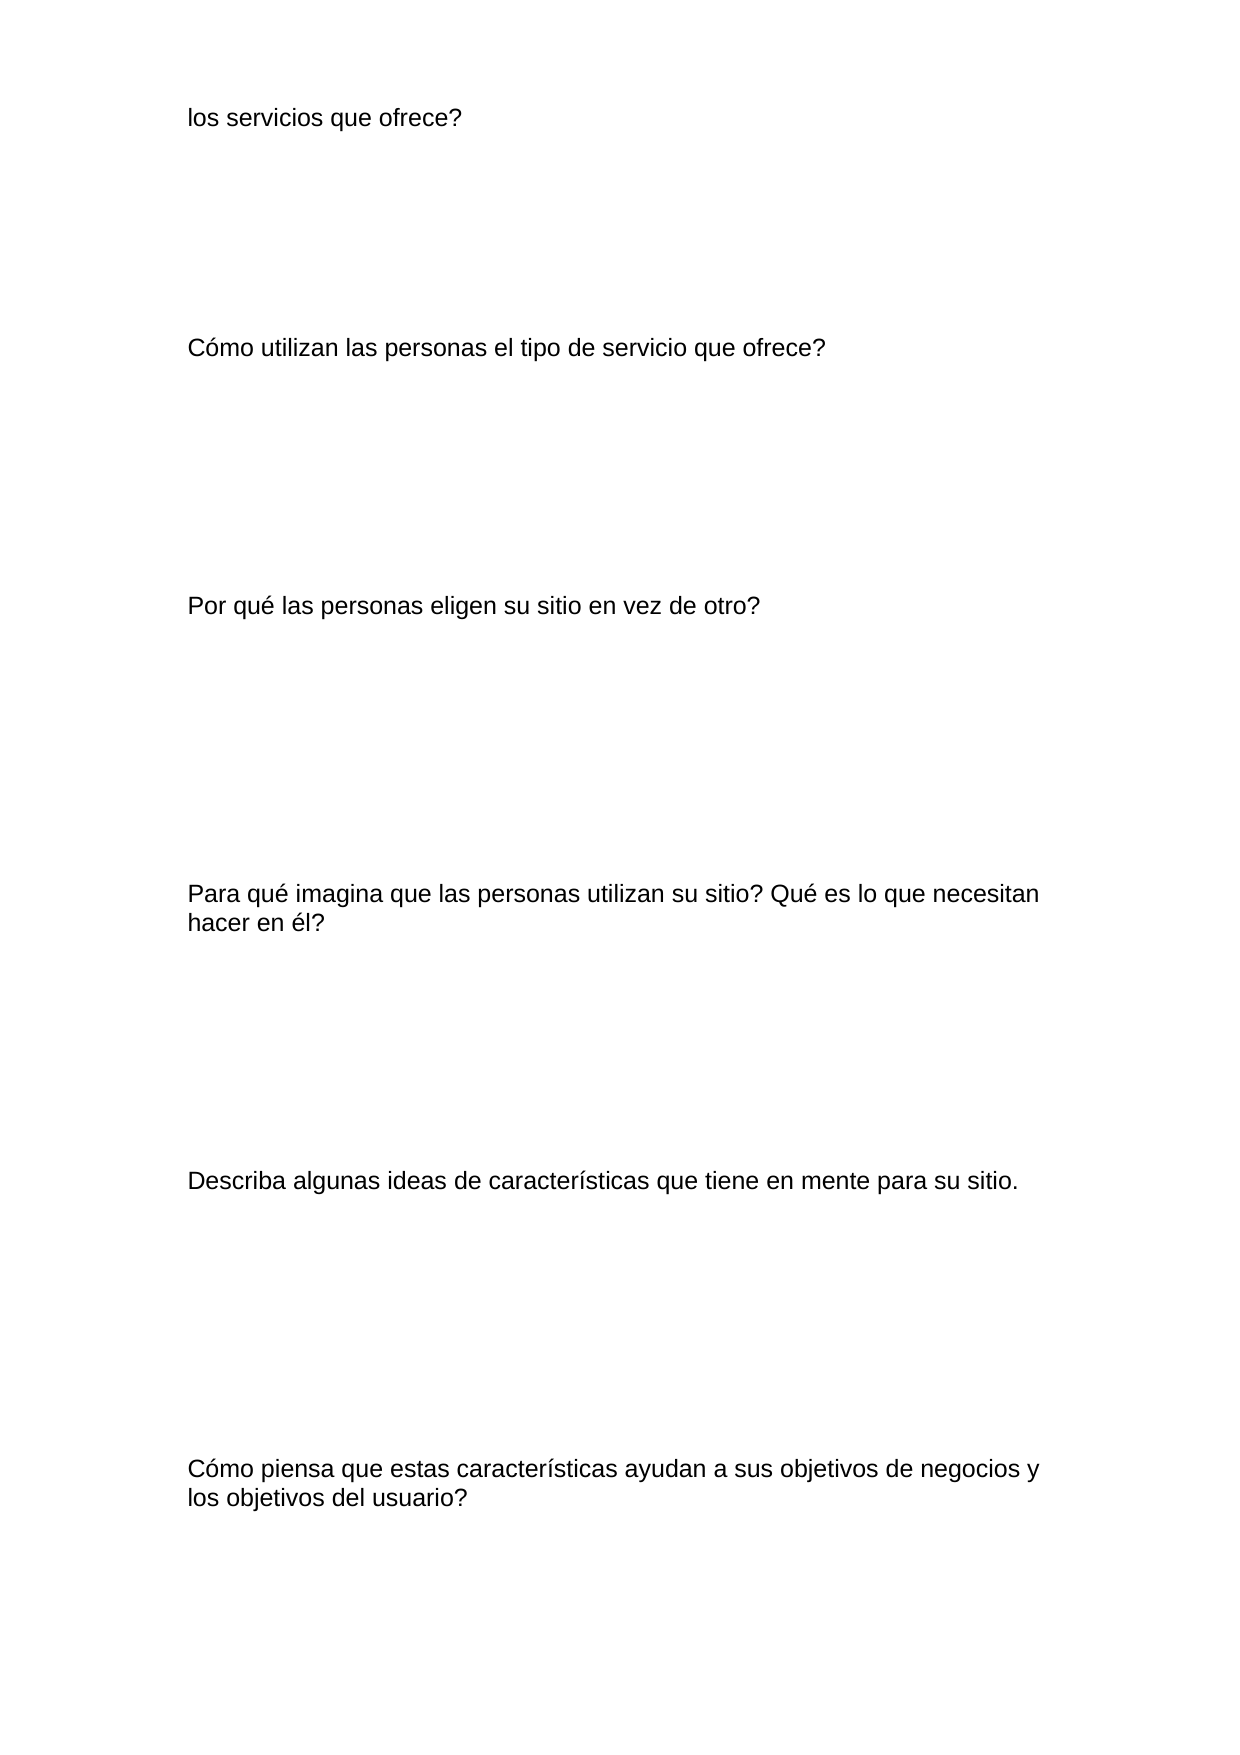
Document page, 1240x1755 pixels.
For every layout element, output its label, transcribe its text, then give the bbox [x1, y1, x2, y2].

text los servicios que ofrece? [187, 103, 1052, 131]
text Cómo utilizan las personas el tipo de servicio que ofrece? [187, 333, 1052, 361]
text Describa algunas ideas de características que tiene en mente para su sitio. [187, 1166, 1052, 1195]
text Cómo piensa que estas características ayudan a sus objetivos de negocios y los objetivos del usuario? [187, 1454, 1052, 1511]
text Por qué las personas eligen su sitio en vez de otro? [187, 591, 1052, 620]
text Para qué imagina que las personas utilizan su sitio? Qué es lo que necesitan hacer en él? [187, 879, 1052, 936]
